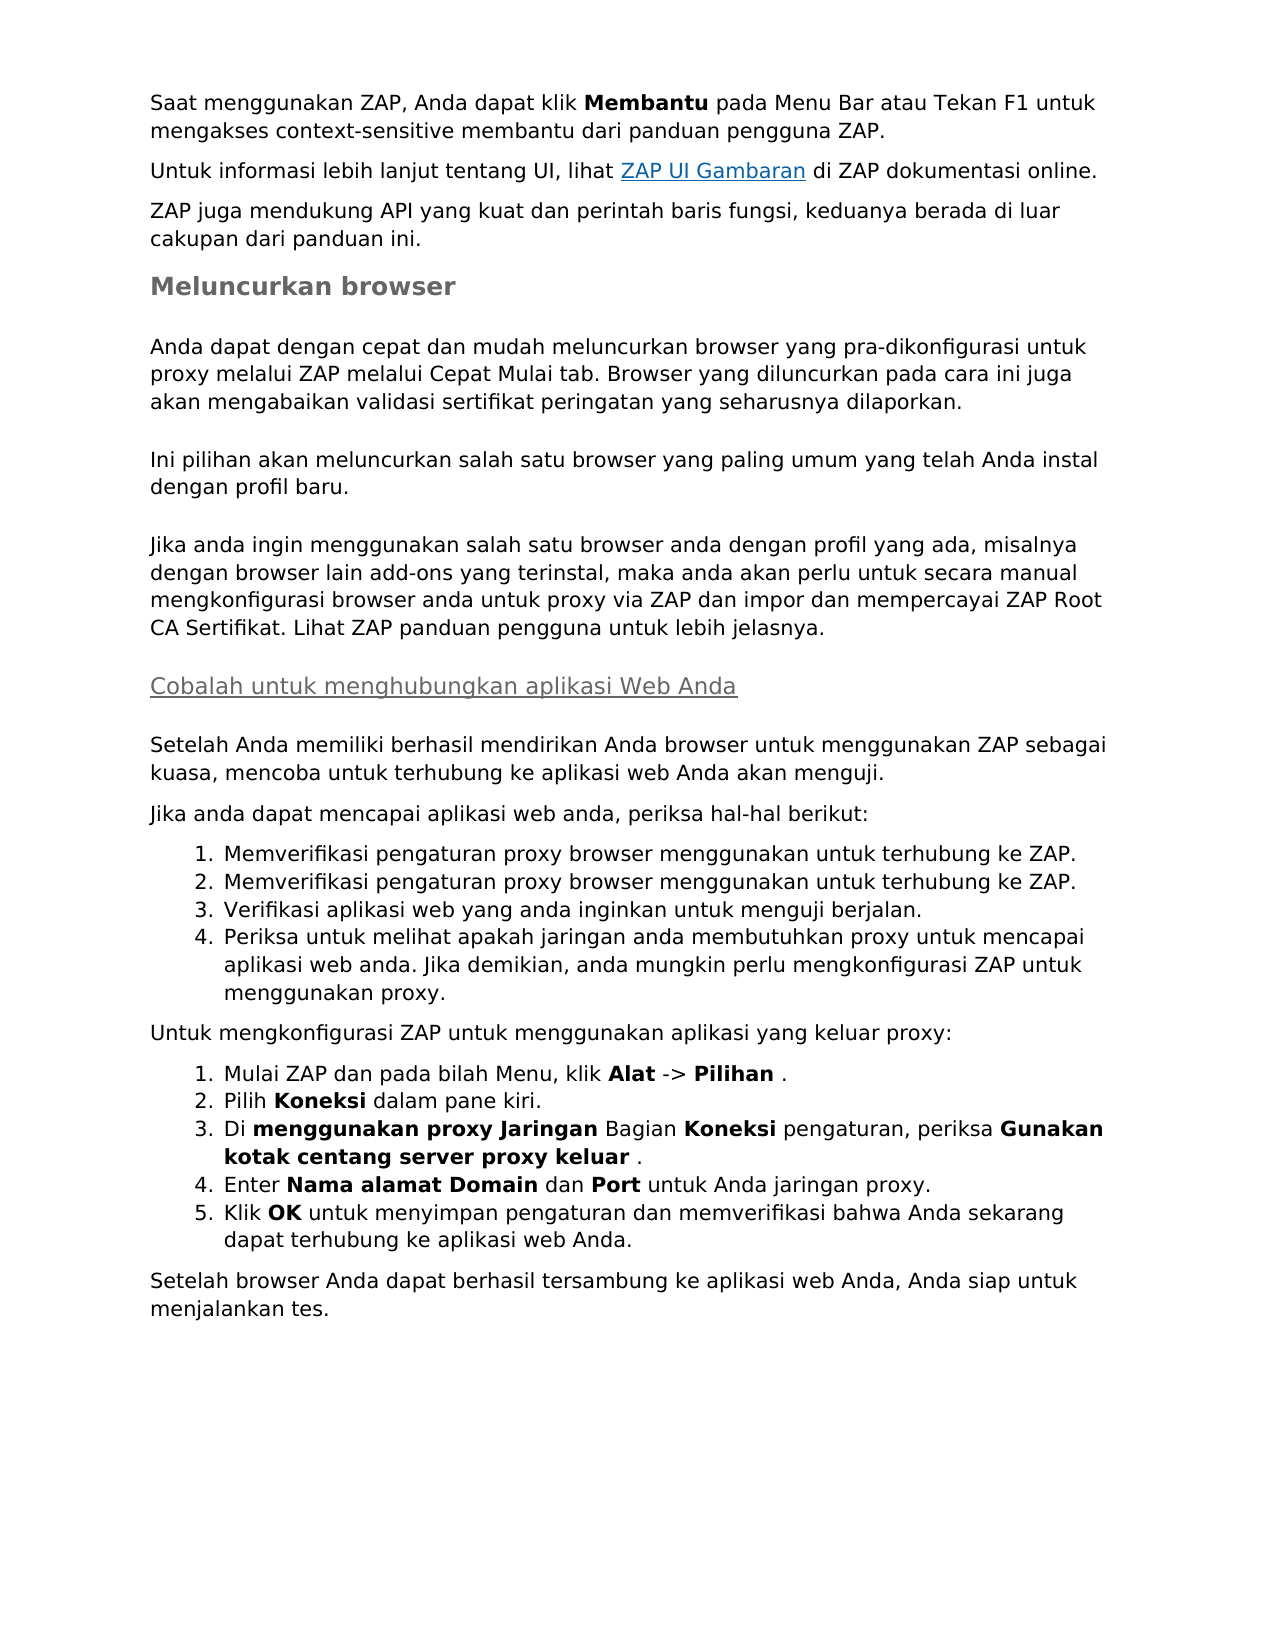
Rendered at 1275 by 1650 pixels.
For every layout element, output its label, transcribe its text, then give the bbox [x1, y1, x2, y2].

text Ini pilihan akan meluncurkan salah satu browser yang paling umum yang telah Anda instal dengan profil baru. [150, 448, 1125, 500]
list Memverifikasi pengaturan proxy browser menggunakan untuk terhubung ke ZAP. [194, 842, 1125, 866]
list Periksa untuk melihat apakah jaringan anda membutuhkan proxy untuk mencapai aplikasi web anda. Jika demikian, anda mungkin perlu mengkonfigurasi ZAP untuk menggunakan proxy. [194, 925, 1125, 1005]
list Klik OK untuk menyimpan pengaturan dan memverifikasi bahwa Anda sekarang dapat terhubung ke aplikasi web Anda. [194, 1201, 1125, 1253]
text Untuk mengkonfigurasi ZAP untuk menggunakan aplikasi yang keluar proxy: [150, 1021, 1125, 1046]
text Setelah Anda memiliki berhasil mendirikan Anda browser untuk menggunakan ZAP sebagai kuasa, mencoba untuk terhubung ke aplikasi web Anda akan menguji. [150, 733, 1125, 786]
list Mulai ZAP dan pada bilah Menu, klik Alat -> Pilihan . [194, 1062, 1125, 1086]
text Anda dapat dengan cepat dan mudah meluncurkan browser yang pra-dikonfigurasi untuk proxy melalui ZAP melalui Cepat Mulai tab. Browser yang diluncurkan pada cara ini juga akan mengabaikan validasi sertifikat peringatan yang seharusnya dilaporkan. [150, 335, 1125, 414]
list Pilih Koneksi dalam pane kiri. [194, 1089, 1125, 1114]
subtitle Cobalah untuk menghubungkan aplikasi Web Anda [150, 673, 1125, 700]
list Enter Nama alamat Domain dan Port untuk Anda jaringan proxy. [194, 1173, 1125, 1197]
text Saat menggunakan ZAP, Anda dapat klik Membantu pada Menu Bar atau Tekan F1 untuk mengakses context-sensitive membantu dari panduan pengguna ZAP. [150, 91, 1125, 143]
text Jika anda dapat mencapai aplikasi web anda, periksa hal-hal berikut: [150, 802, 1125, 826]
list Verifikasi aplikasi web yang anda inginkan untuk menguji berjalan. [194, 898, 1125, 922]
text Untuk informasi lebih lanjut tentang UI, lihat ZAP UI Gambaran di ZAP dokumentasi online. [150, 159, 1125, 183]
list Di menggunakan proxy Jaringan Bagian Koneksi pengaturan, periksa Gunakan kotak centang server proxy keluar . [194, 1117, 1125, 1169]
text Setelah browser Anda dapat berhasil tersambung ke aplikasi web Anda, Anda siap untuk menjalankan tes. [150, 1269, 1125, 1321]
text Jika anda ingin menggunakan salah satu browser anda dengan profil yang ada, misalnya dengan browser lain add-ons yang terinstal, maka anda akan perlu untuk secara manual mengkonfigurasi browser anda untuk proxy via ZAP dan impor dan mempercayai ZAP Root CA Sertifikat. Lihat ZAP panduan pengguna untuk lebih jelasnya. [150, 533, 1125, 640]
text ZAP juga mendukung API yang kuat dan perintah baris fungsi, keduanya berada di luar cakupan dari panduan ini. [150, 199, 1125, 251]
list Memverifikasi pengaturan proxy browser menggunakan untuk terhubung ke ZAP. [194, 870, 1125, 894]
subtitle Meluncurkan browser [150, 272, 1125, 301]
